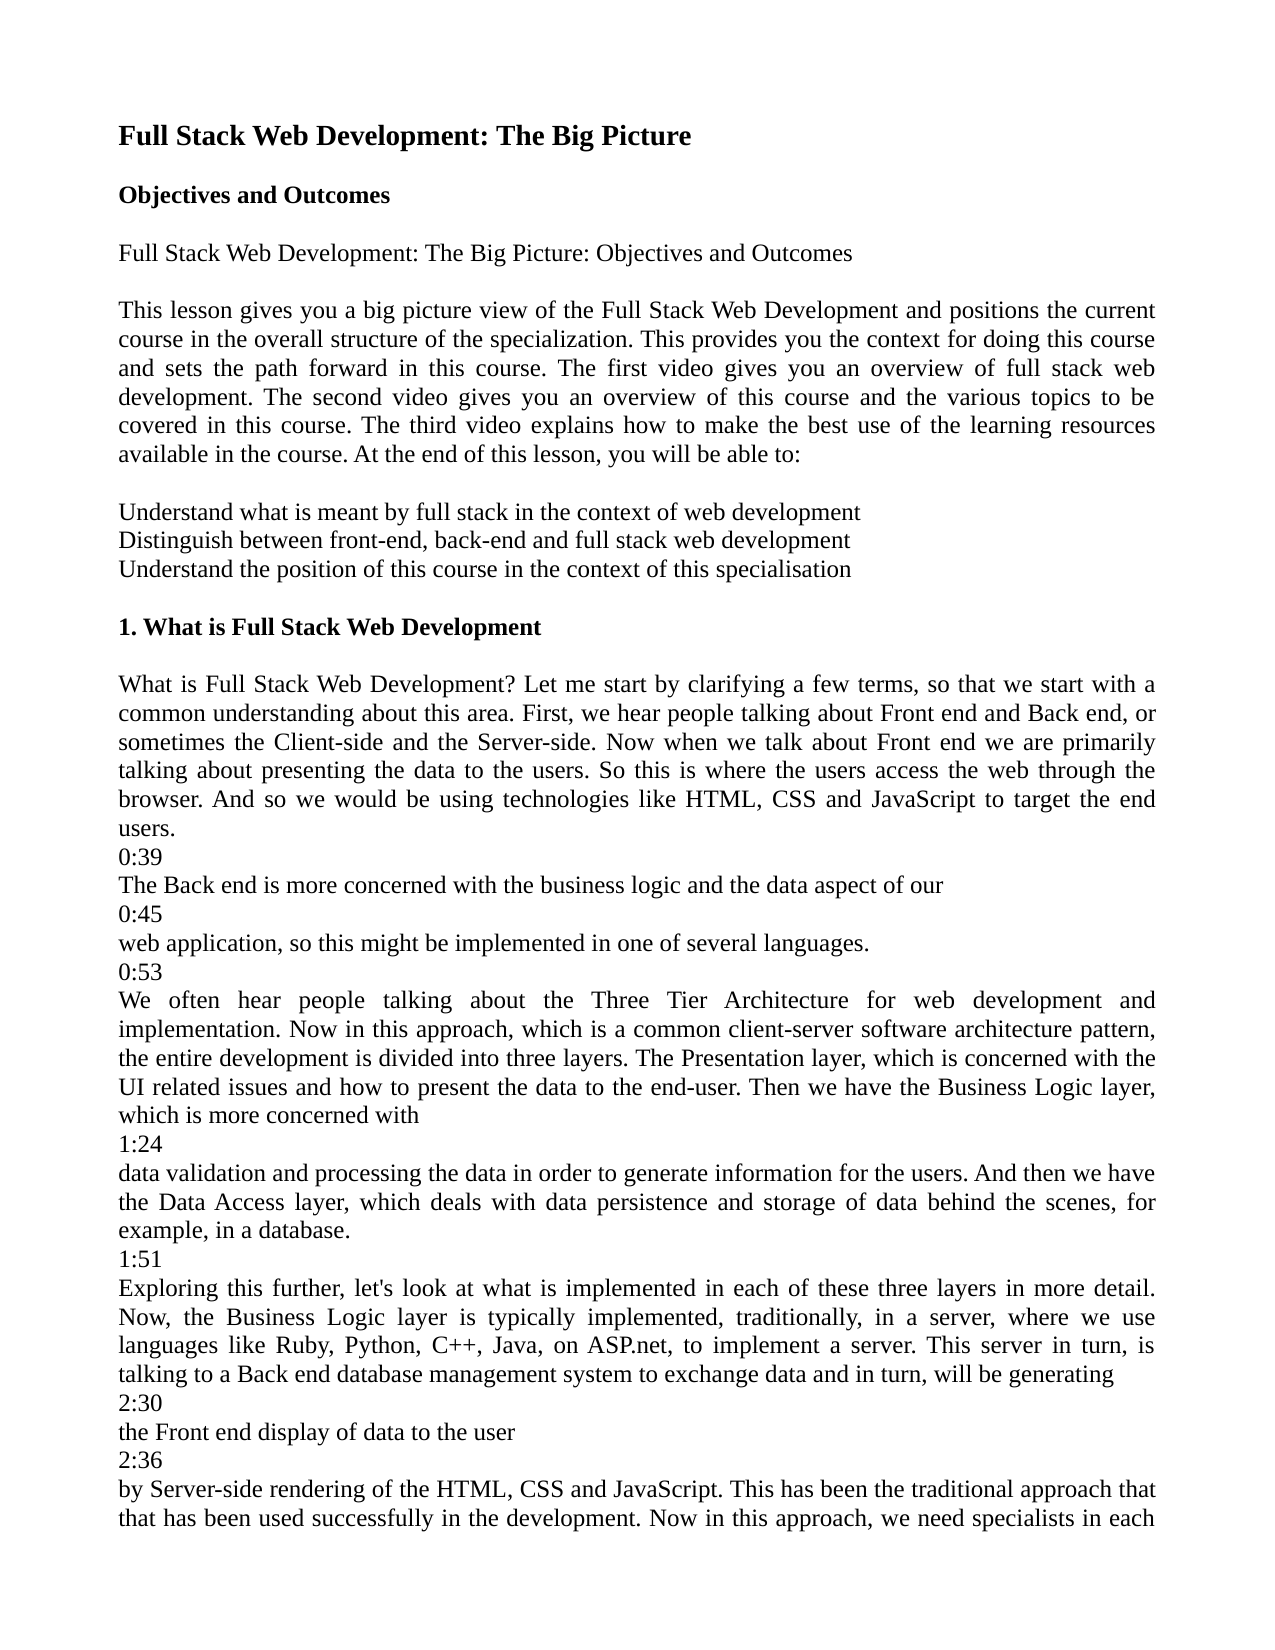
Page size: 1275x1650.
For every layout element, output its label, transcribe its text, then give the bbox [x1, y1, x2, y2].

text 2:36 [118, 1445, 1157, 1474]
text Objectives and Outcomes [118, 180, 1157, 209]
text web application, so this might be implemented in one of several languages. [118, 928, 1157, 957]
text Distinguish between front-end, back-end and full stack web development [118, 525, 1157, 554]
text the Front end display of data to the user [118, 1417, 1157, 1445]
text 1:51 [118, 1244, 1157, 1273]
text Full Stack Web Development: The Big Picture: Objectives and Outcomes [118, 238, 1157, 267]
text 0:39 [118, 842, 1157, 870]
text 1. What is Full Stack Web Development [118, 612, 1157, 640]
text We often hear people talking about the Three Tier Architecture for web development and implementation. Now in this approach, which is a common client-server software architecture pattern, the entire development is divided into three layers. The Presentation layer, which is concerned with the UI related issues and how to present the data to the end-user. Then we have the Business Logic layer, which is more concerned with [118, 985, 1157, 1129]
text by Server-side rendering of the HTML, CSS and JavaScript. This has been the traditional approach that that has been used successfully in the development. Now in this approach, we need specialists in each [118, 1474, 1157, 1532]
text Understand the position of this course in the context of this specialisation [118, 554, 1157, 583]
text Exploring this further, let's look at what is implemented in each of these three layers in more detail. Now, the Business Logic layer is typically implemented, traditionally, in a server, where we use languages like Ruby, Python, C++, Java, on ASP.net, to implement a server. This server in turn, is talking to a Back end database management system to exchange data and in turn, will be generating [118, 1273, 1157, 1388]
text What is Full Stack Web Development? Let me start by clarifying a few terms, so that we start with a common understanding about this area. First, we hear people talking about Front end and Back end, or sometimes the Client-side and the Server-side. Now when we talk about Front end we are primarily talking about presenting the data to the users. So this is where the users access the web through the browser. And so we would be using technologies like HTML, CSS and JavaScript to target the end users. [118, 669, 1157, 842]
text 0:53 [118, 957, 1157, 985]
text 1:24 [118, 1129, 1157, 1158]
text This lesson gives you a big picture view of the Full Stack Web Development and positions the current course in the overall structure of the specialization. This provides you the context for doing this course and sets the path forward in this course. The first video gives you an overview of full stack web development. The second video gives you an overview of this course and the various topics to be covered in this course. The third video explains how to make the best use of the learning resources available in the course. At the end of this lesson, you will be able to: [118, 295, 1157, 468]
text Understand what is meant by full stack in the context of web development [118, 497, 1157, 525]
text Full Stack Web Development: The Big Picture [118, 118, 1157, 152]
text 0:45 [118, 899, 1157, 928]
text data validation and processing the data in order to generate information for the users. And then we have the Data Access layer, which deals with data persistence and storage of data behind the scenes, for example, in a database. [118, 1158, 1157, 1244]
text The Back end is more concerned with the business logic and the data aspect of our [118, 870, 1157, 899]
text 2:30 [118, 1388, 1157, 1417]
